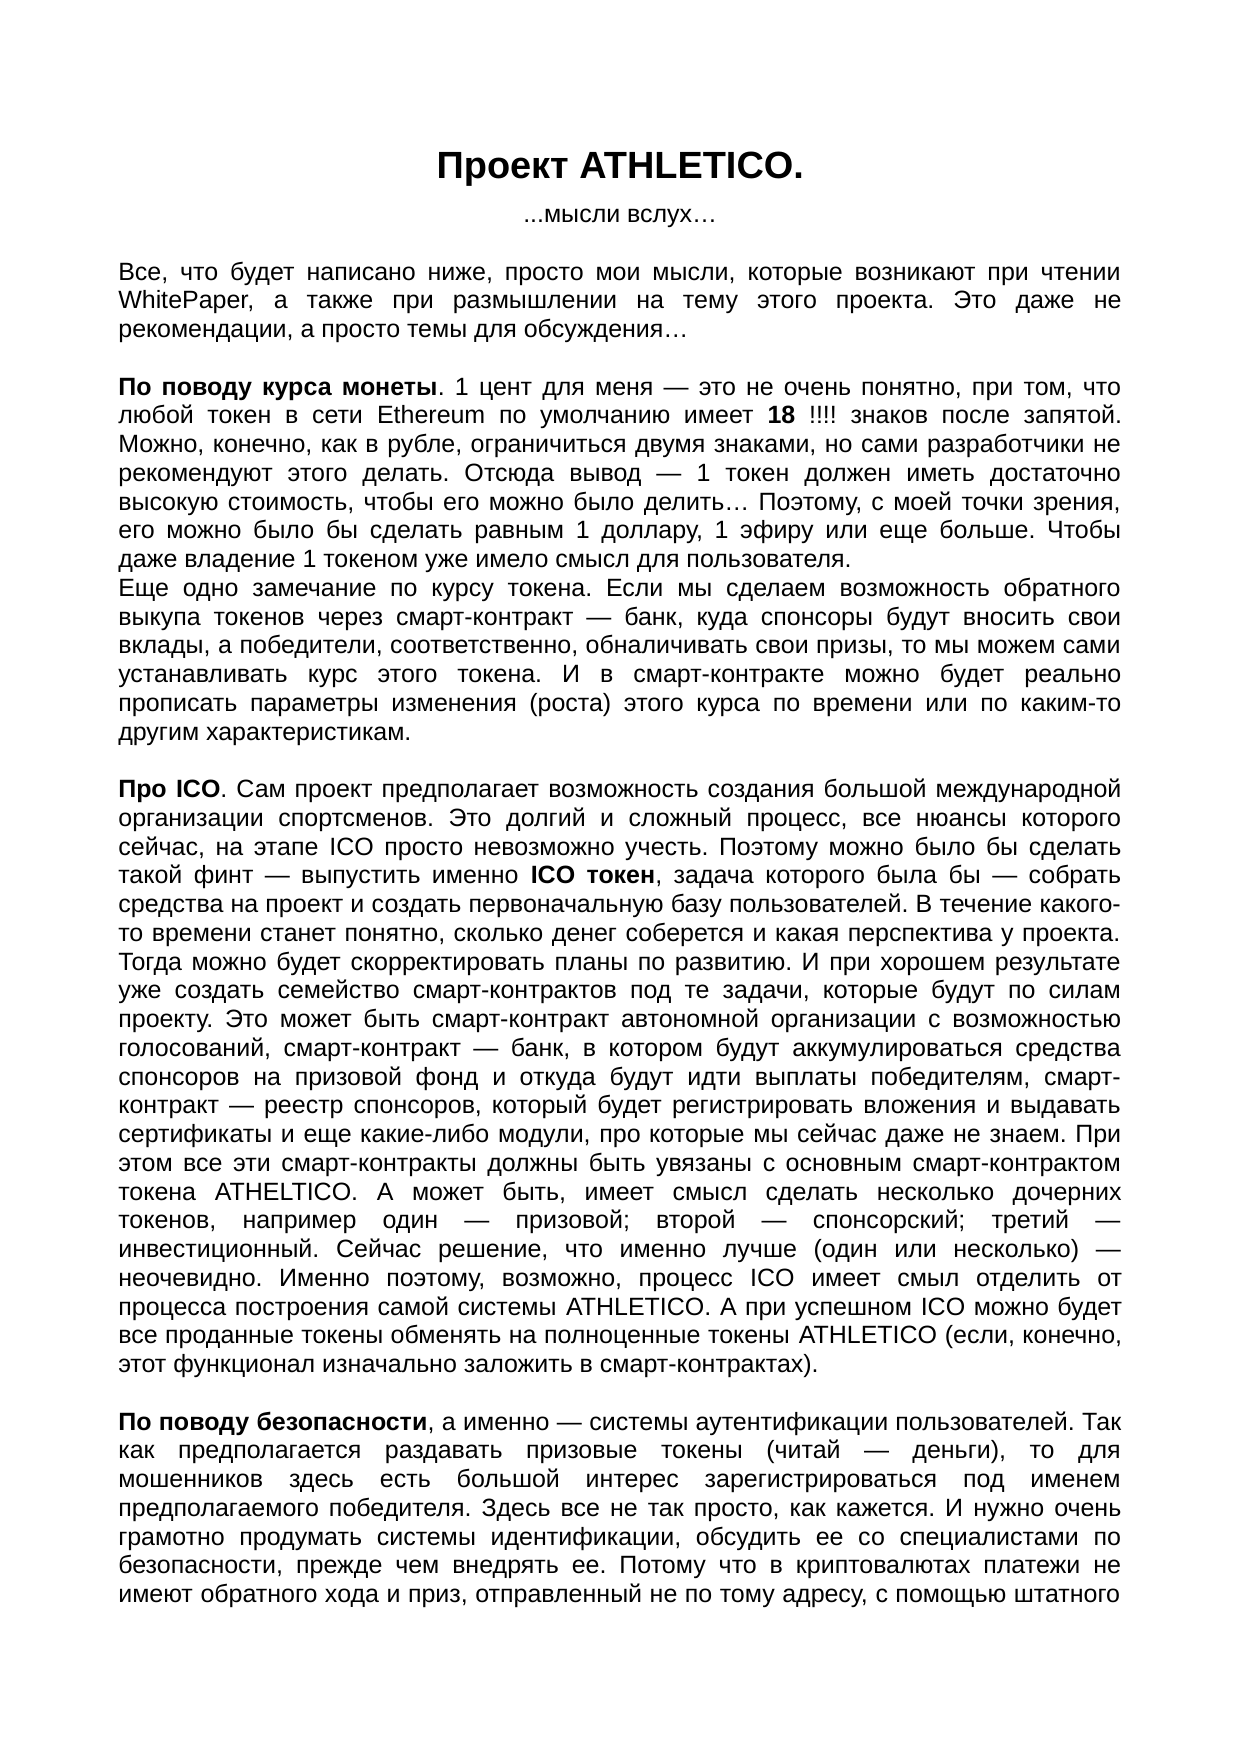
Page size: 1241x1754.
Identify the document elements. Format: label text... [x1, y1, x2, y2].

text Про ICO. Сам проект предполагает возможность создания большой международной организации спортсменов. Это долгий и сложный процесс, все нюансы которого сейчас, на этапе ICO просто невозможно учесть. Поэтому можно было бы сделать такой финт — выпустить именно ICO токен, задача которого была бы — собрать средства на проект и создать первоначальную базу пользователей. В течение какого-то времени станет понятно, сколько денег соберется и какая перспектива у проекта. Тогда можно будет скорректировать планы по развитию. И при хорошем результате уже создать семейство смарт-контрактов под те задачи, которые будут по силам проекту. Это может быть смарт-контракт автономной организации с возможностью голосований, смарт-контракт — банк, в котором будут аккумулироваться средства спонсоров на призовой фонд и откуда будут идти выплаты победителям, смарт-контракт — реестр спонсоров, который будет регистрировать вложения и выдавать сертификаты и еще какие-либо модули, про которые мы сейчас даже не знаем. При этом все эти смарт-контракты должны быть увязаны с основным смарт-контрактом токена ATHELTICO. А может быть, имеет смысл сделать несколько дочерних токенов, например один — призовой; второй — спонсорский; третий — инвестиционный. Сейчас решение, что именно лучше (один или несколько) — неочевидно. Именно поэтому, возможно, процесс ICO имеет смыл отделить от процесса построения самой системы ATHLETICO. А при успешном ICO можно будет все проданные токены обменять на полноценные токены ATHLETICO (если, конечно, этот функционал изначально заложить в смарт-контрактах). [118, 774, 1122, 1378]
text По поводу безопасности, а именно — системы аутентификации пользователей. Так как предполагается раздавать призовые токены (читай — деньги), то для мошенников здесь есть большой интерес зарегистрироваться под именем предполагаемого победителя. Здесь все не так просто, как кажется. И нужно очень грамотно продумать системы идентификации, обсудить ее со специалистами по безопасности, прежде чем внедрять ее. Потому что в криптовалютах платежи не имеют обратного хода и приз, отправленный не по тому адресу, с помощью штатного [118, 1407, 1122, 1608]
text По поводу курса монеты. 1 цент для меня — это не очень понятно, при том, что любой токен в сети Ethereum по умолчанию имеет 18 !!!! знаков после запятой. Можно, конечно, как в рубле, ограничиться двумя знаками, но сами разработчики не рекомендуют этого делать. Отсюда вывод — 1 токен должен иметь достаточно высокую стоимость, чтобы его можно было делить… Поэтому, с моей точки зрения, его можно было бы сделать равным 1 доллару, 1 эфиру или еще больше. Чтобы даже владение 1 токеном уже имело смысл для пользователя. [118, 372, 1122, 573]
text Еще одно замечание по курсу токена. Если мы сделаем возможность обратного выкупа токенов через смарт-контракт — банк, куда спонсоры будут вносить свои вклады, а победители, соответственно, обналичивать свои призы, то мы можем сами устанавливать курс этого токена. И в смарт-контракте можно будет реально прописать параметры изменения (роста) этого курса по времени или по каким-то другим характеристикам. [118, 573, 1122, 746]
text ...мысли вслух… [118, 199, 1122, 228]
text Все, что будет написано ниже, просто мои мысли, которые возникают при чтении WhitePaper, а также при размышлении на тему этого проекта. Это даже не рекомендации, а просто темы для обсуждения… [118, 257, 1122, 343]
subtitle Проект ATHLETICO. [118, 143, 1122, 187]
